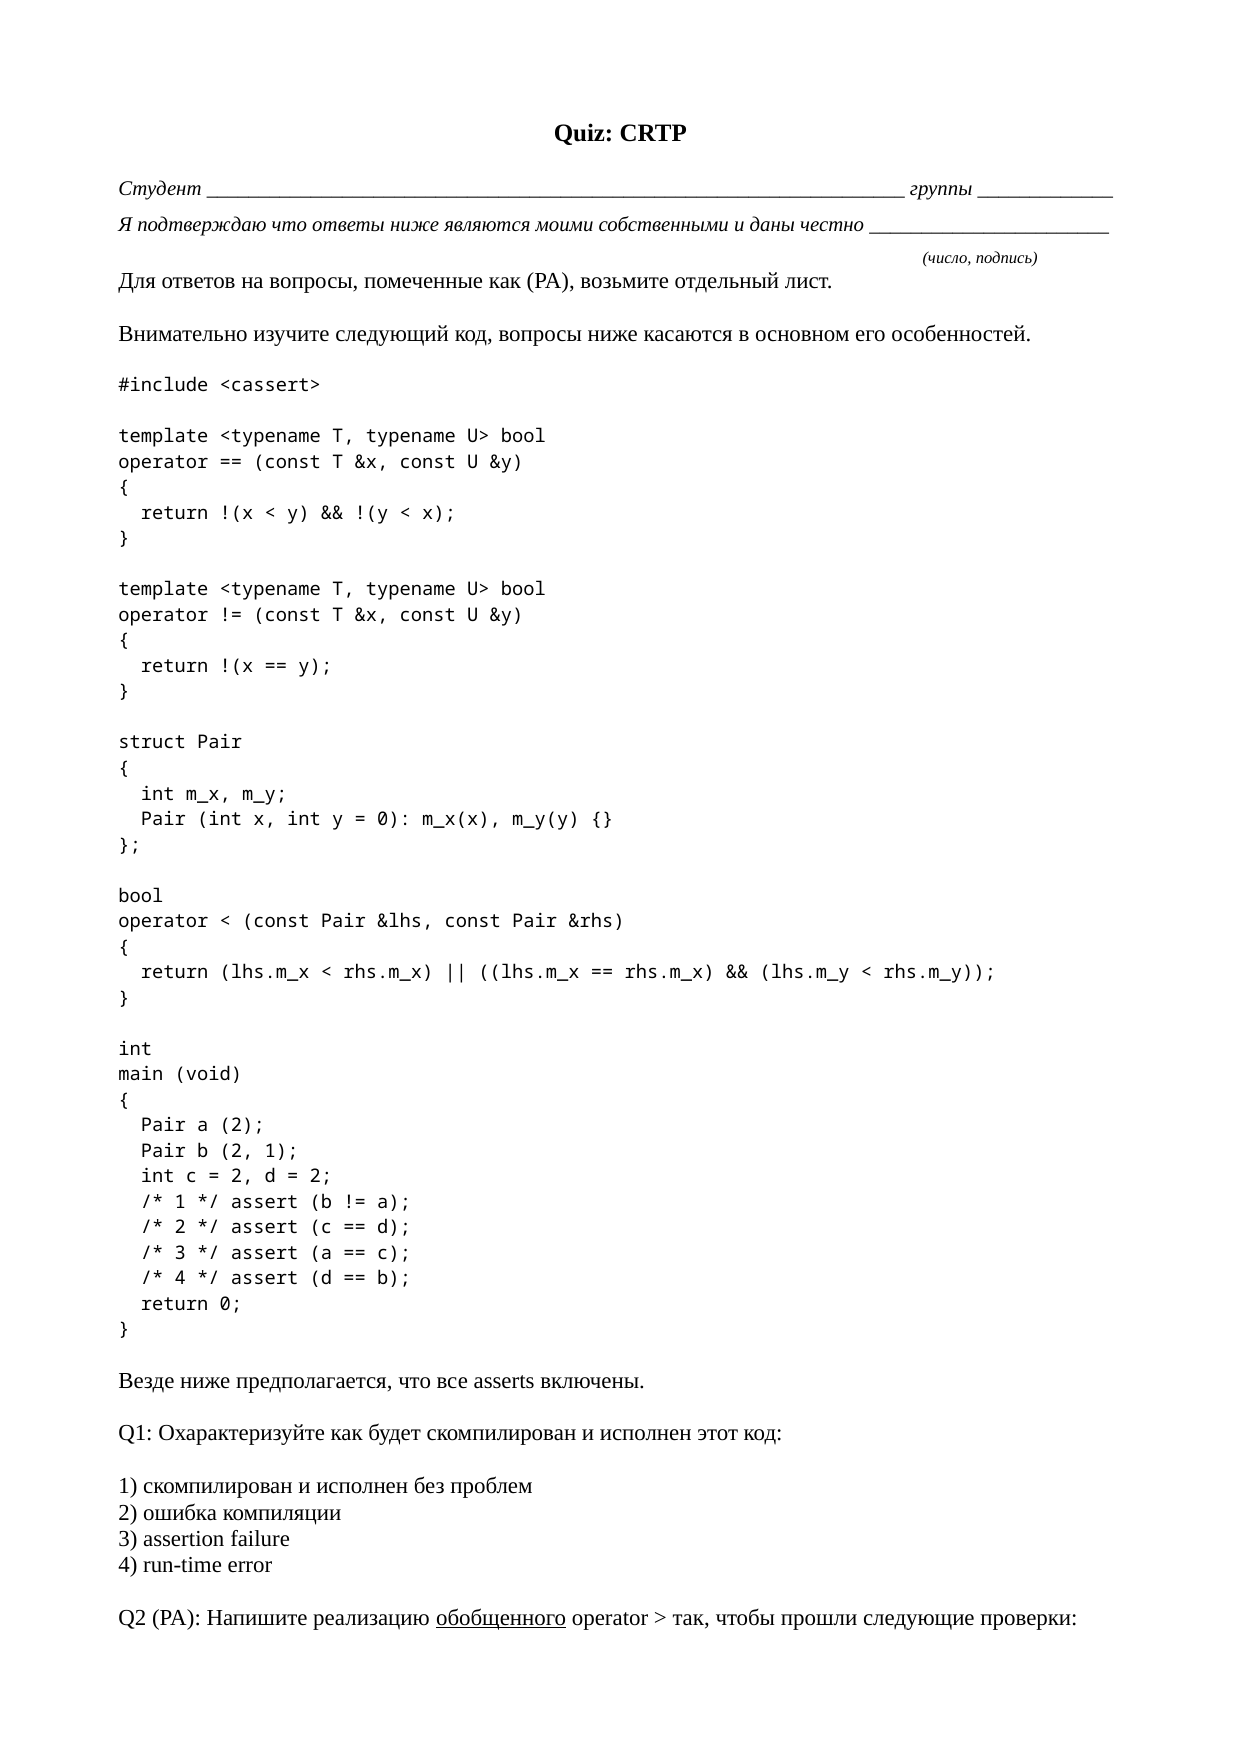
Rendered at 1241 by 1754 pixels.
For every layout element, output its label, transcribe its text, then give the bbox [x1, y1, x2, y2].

text Внимательно изучите следующий код, вопросы ниже касаются в основном его особенностей. [118, 319, 1122, 346]
text template <typename T, typename U> bool [118, 422, 1122, 448]
text { [118, 754, 1122, 780]
text Я подтверждаю что ответы ниже являются моими собственными и даны честно _______________________ [118, 212, 1122, 236]
text operator == (const T &x, const U &y) [118, 448, 1122, 473]
text }; [118, 831, 1122, 856]
text #include <cassert> [118, 371, 1122, 397]
text { [118, 1086, 1122, 1112]
text (число, подпись) [118, 248, 1122, 267]
text /* 1 */ assert (b != a); [118, 1188, 1122, 1214]
text main (void) [118, 1061, 1122, 1086]
text Студент ___________________________________________________________________ группы _____________ [118, 176, 1122, 200]
text return !(x == y); [118, 652, 1122, 678]
text 4) run-time error [118, 1551, 1122, 1578]
text return (lhs.m_x < rhs.m_x) || ((lhs.m_x == rhs.m_x) && (lhs.m_y < rhs.m_y)); [118, 958, 1122, 984]
text bool [118, 882, 1122, 907]
text int m_x, m_y; [118, 780, 1122, 805]
text template <typename T, typename U> bool [118, 576, 1122, 601]
text int [118, 1035, 1122, 1061]
text struct Pair [118, 729, 1122, 754]
text /* 3 */ assert (a == c); [118, 1239, 1122, 1265]
text return !(x < y) && !(y < x); [118, 499, 1122, 524]
text operator < (const Pair &lhs, const Pair &rhs) [118, 907, 1122, 933]
text } [118, 984, 1122, 1009]
text { [118, 473, 1122, 499]
text Q1: Охарактеризуйте как будет скомпилирован и исполнен этот код: [118, 1419, 1122, 1446]
text { [118, 933, 1122, 958]
text Pair a (2); [118, 1112, 1122, 1137]
text 3) assertion failure [118, 1525, 1122, 1551]
text /* 2 */ assert (c == d); [118, 1214, 1122, 1239]
text Pair b (2, 1); [118, 1137, 1122, 1163]
text int c = 2, d = 2; [118, 1163, 1122, 1188]
text { [118, 627, 1122, 652]
text } [118, 678, 1122, 703]
text Q2 (PA): Напишите реализацию обобщенного operator > так, чтобы прошли следующие проверки: [118, 1604, 1122, 1630]
text 2) ошибка компиляции [118, 1498, 1122, 1525]
text 1) cкомпилирован и исполнен без проблем [118, 1472, 1122, 1498]
text } [118, 1316, 1122, 1341]
text Quiz: CRTP [118, 118, 1122, 147]
text Pair (int x, int y = 0): m_x(x), m_y(y) {} [118, 805, 1122, 831]
text Везде ниже предполагается, что все asserts включены. [118, 1367, 1122, 1393]
text operator != (const T &x, const U &y) [118, 601, 1122, 627]
text } [118, 524, 1122, 550]
text return 0; [118, 1290, 1122, 1316]
text /* 4 */ assert (d == b); [118, 1265, 1122, 1290]
text Для ответов на вопросы, помеченные как (PA), возьмите отдельный лист. [118, 267, 1122, 293]
